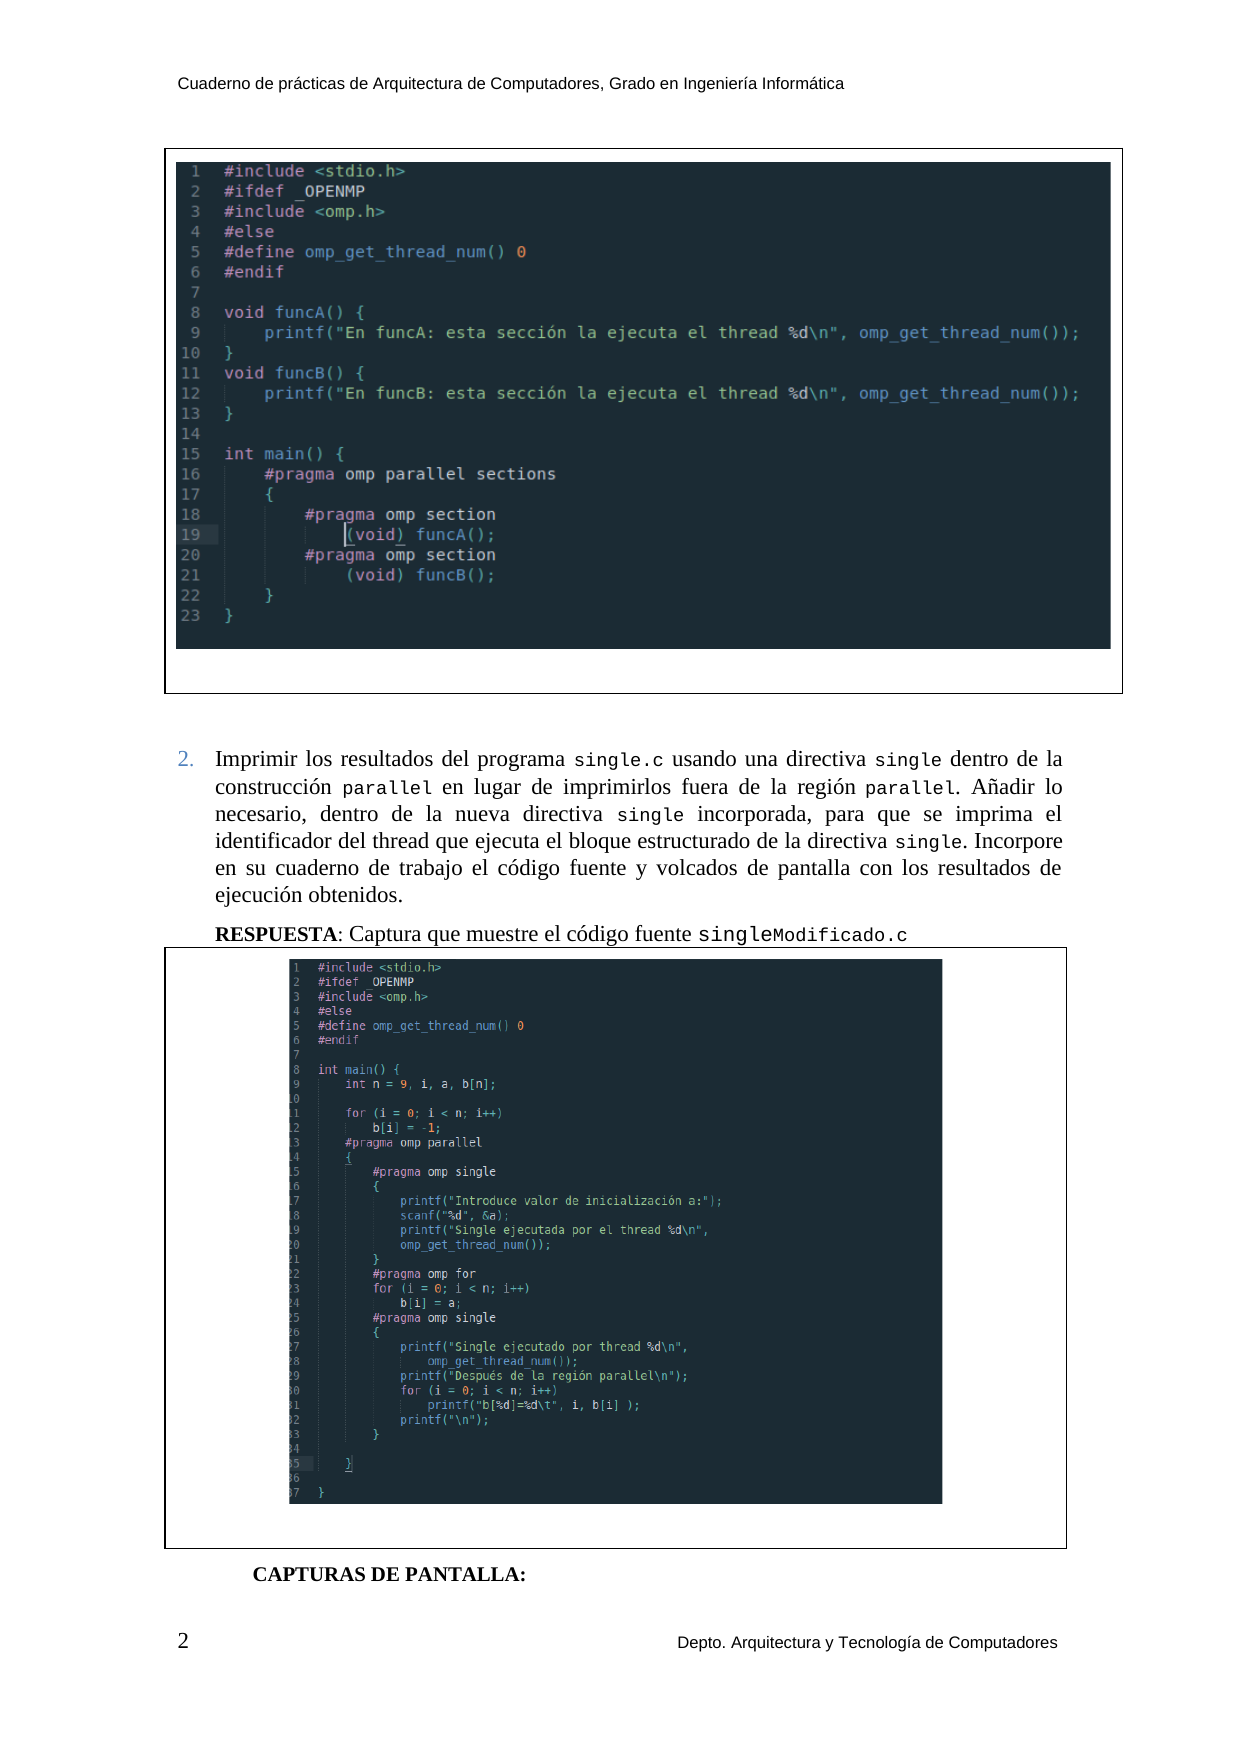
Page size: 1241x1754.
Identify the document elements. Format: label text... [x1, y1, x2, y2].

table_header [166, 149, 1122, 648]
list Imprimir los resultados del programa single.c usando una directiva single dentro de la construcción parallel en lugar de imprimirlos fuera de la región parallel. Añadir lo necesario, dentro de la nueva directiva single incorporada, para que se imprima el identificador del thread que ejecuta el bloque estructurado de la directiva single. Incorpore en su cuaderno de trabajo el código fuente y volcados de pantalla con los resultados de ejecución obtenidos. [177, 746, 1063, 907]
picture [289, 959, 943, 1504]
picture [176, 162, 1111, 649]
text CAPTURAS DE PANTALLA: [252, 1561, 1063, 1586]
table_header [166, 948, 1066, 1548]
text RESPUESTA: Captura que muestre el código fuente singleModificado.c [215, 920, 1063, 947]
table_header [166, 649, 1122, 693]
